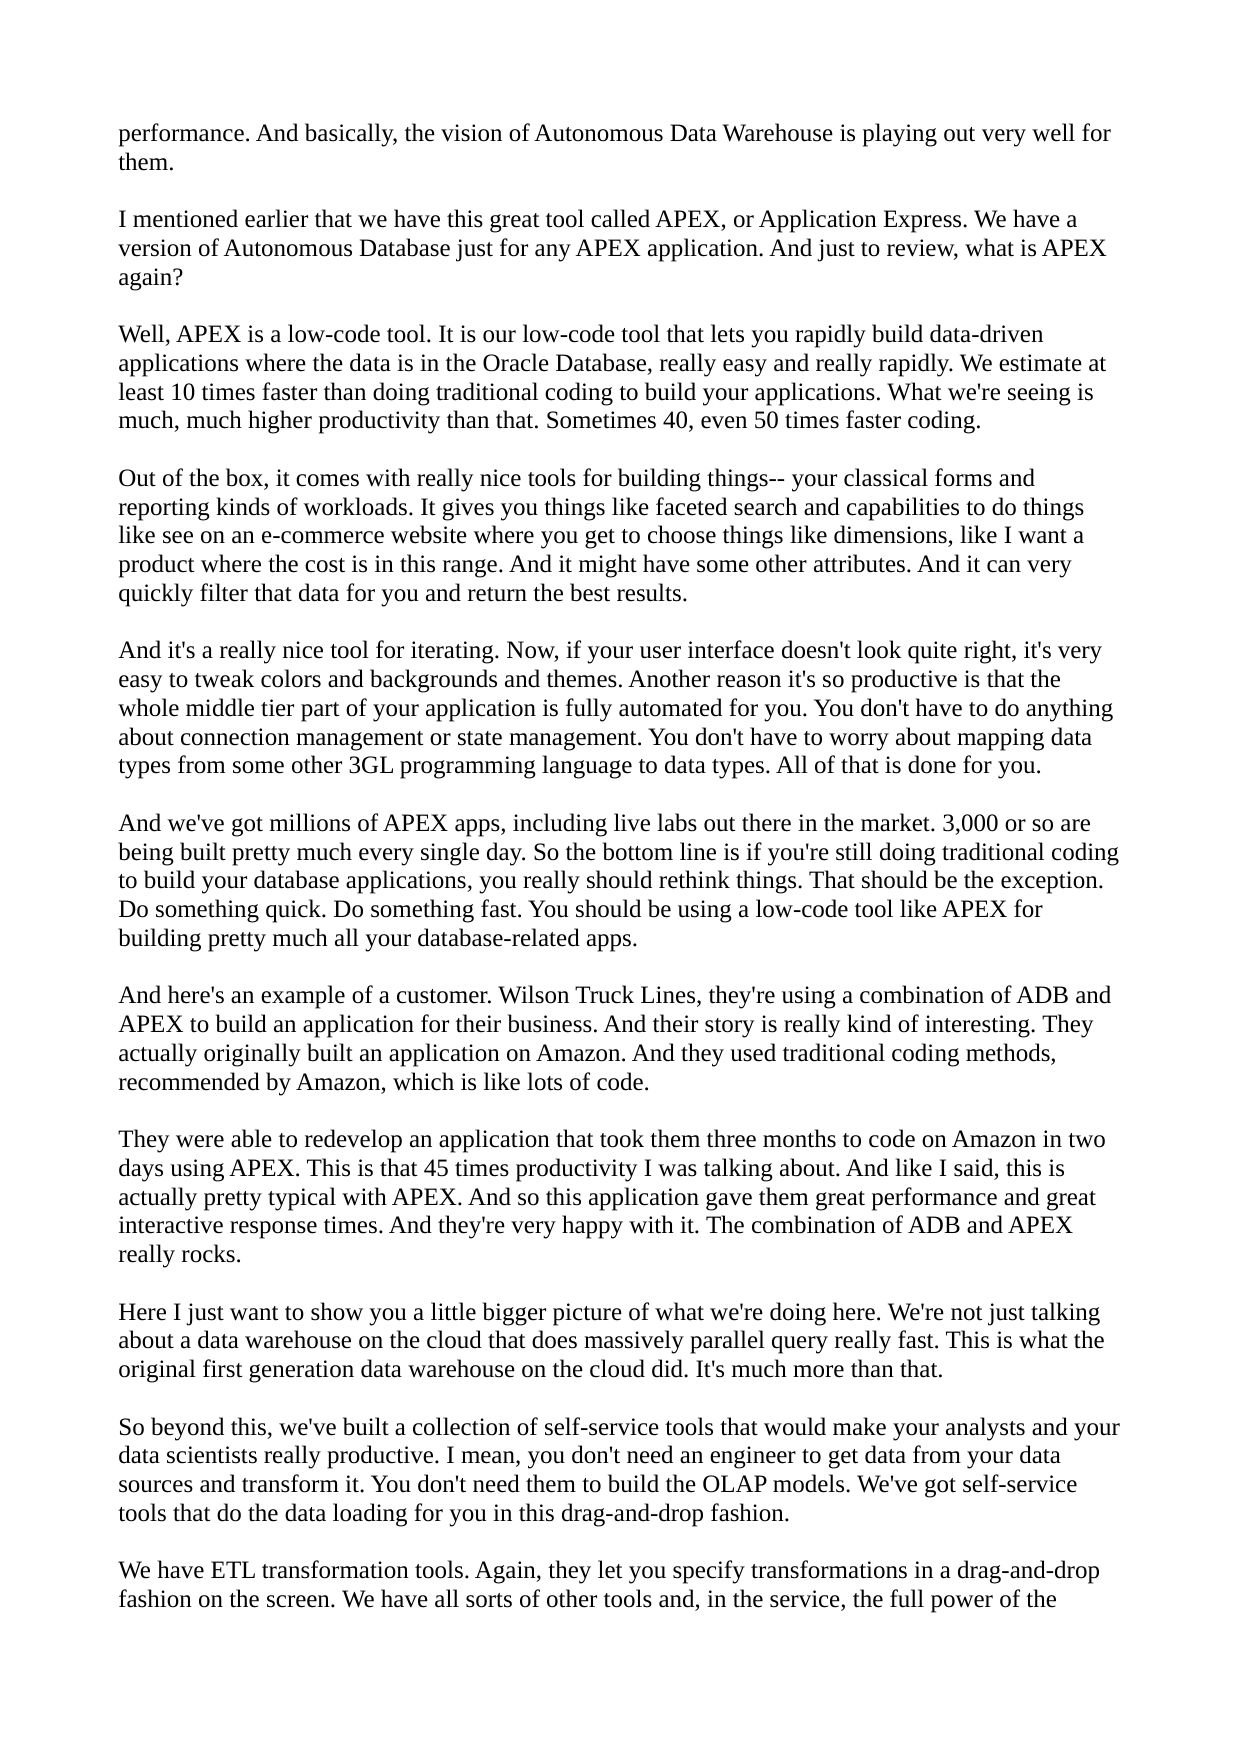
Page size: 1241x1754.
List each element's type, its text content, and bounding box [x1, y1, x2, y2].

text Out of the box, it comes with really nice tools for building things-- your classical forms and reporting kinds of workloads. It gives you things like faceted search and capabilities to do things like see on an e-commerce website where you get to choose things like dimensions, like I want a product where the cost is in this range. And it might have some other attributes. And it can very quickly filter that data for you and return the best results. [118, 463, 1122, 607]
text They were able to redevelop an application that took them three months to code on Amazon in two days using APEX. This is that 45 times productivity I was talking about. And like I said, this is actually pretty typical with APEX. And so this application gave them great performance and great interactive response times. And they're very happy with it. The combination of ADB and APEX really rocks. [118, 1124, 1122, 1268]
text And we've got millions of APEX apps, including live labs out there in the market. 3,000 or so are being built pretty much every single day. So the bottom line is if you're still doing traditional coding to build your database applications, you really should rethink things. That should be the exception. Do something quick. Do something fast. You should be using a low-code tool like APEX for building pretty much all your database-related apps. [118, 808, 1122, 952]
text Well, APEX is a low-code tool. It is our low-code tool that lets you rapidly build data-driven applications where the data is in the Oracle Database, really easy and really rapidly. We estimate at least 10 times faster than doing traditional coding to build your applications. What we're seeing is much, much higher productivity than that. Sometimes 40, even 50 times faster coding. [118, 319, 1122, 434]
text I mentioned earlier that we have this great tool called APEX, or Application Express. We have a version of Autonomous Database just for any APEX application. And just to review, what is APEX again? [118, 204, 1122, 291]
text performance. And basically, the vision of Autonomous Data Warehouse is playing out very well for them. [118, 118, 1122, 176]
text And it's a really nice tool for iterating. Now, if your user interface doesn't look quite right, it's very easy to tweak colors and backgrounds and themes. Another reason it's so productive is that the whole middle tier part of your application is fully automated for you. You don't have to do anything about connection management or state management. You don't have to worry about mapping data types from some other 3GL programming language to data types. All of that is done for you. [118, 636, 1122, 779]
text So beyond this, we've built a collection of self-service tools that would make your analysts and your data scientists really productive. I mean, you don't need an engineer to get data from your data sources and transform it. You don't need them to build the OLAP models. We've got self-service tools that do the data loading for you in this drag-and-drop fashion. [118, 1412, 1122, 1527]
text Here I just want to show you a little bigger picture of what we're doing here. We're not just talking about a data warehouse on the cloud that does massively parallel query really fast. This is what the original first generation data warehouse on the cloud did. It's much more than that. [118, 1297, 1122, 1383]
text And here's an example of a customer. Wilson Truck Lines, they're using a combination of ADB and APEX to build an application for their business. And their story is really kind of interesting. They actually originally built an application on Amazon. And they used traditional coding methods, recommended by Amazon, which is like lots of code. [118, 981, 1122, 1096]
text We have ETL transformation tools. Again, they let you specify transformations in a drag-and-drop fashion on the screen. We have all sorts of other tools and, in the service, the full power of the [118, 1556, 1122, 1613]
